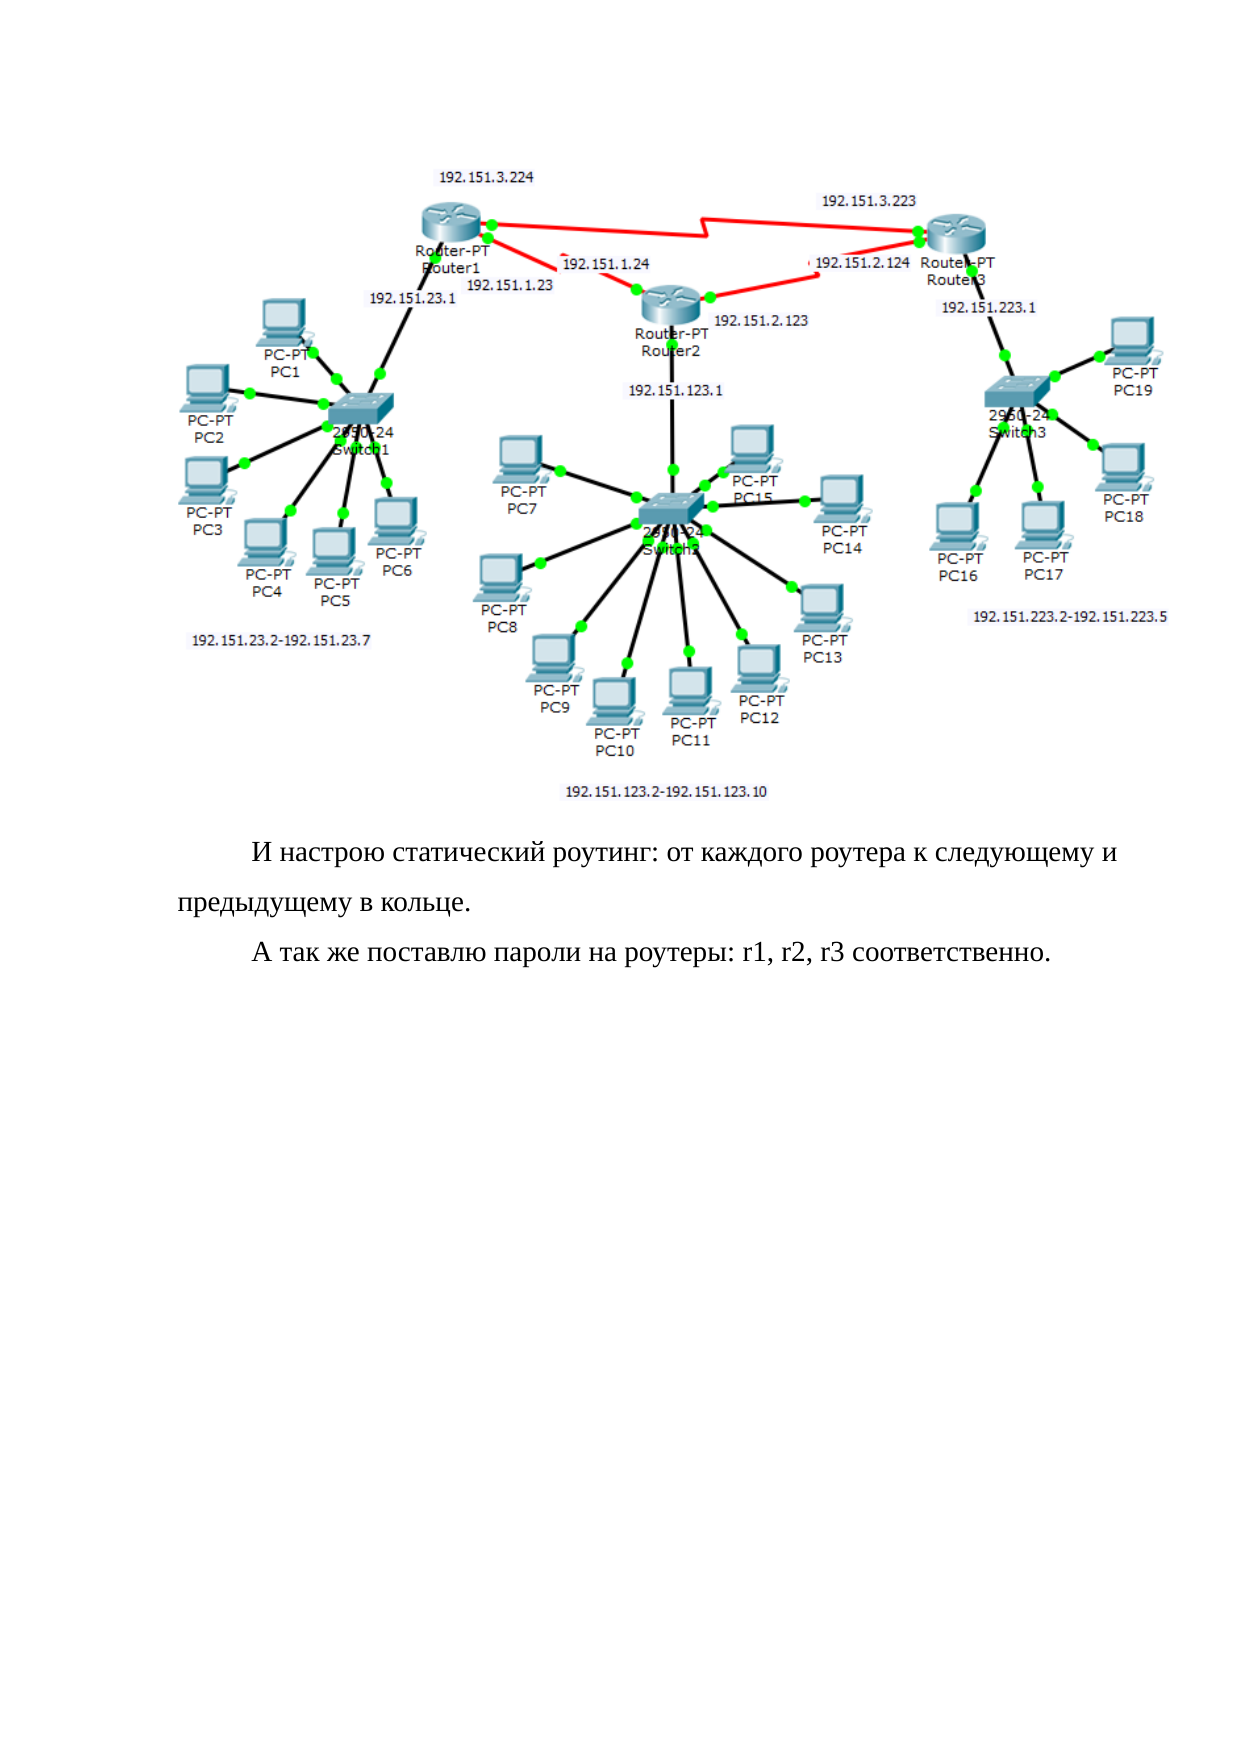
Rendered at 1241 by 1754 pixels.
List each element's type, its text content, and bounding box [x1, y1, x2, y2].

text А так же поставлю пароли на роутеры: r1, r2, r3 соответственно. [177, 934, 1181, 968]
text И настрою статический роутинг: от каждого роутера к следующему и предыдущему в кольце. [177, 834, 1181, 918]
picture [177, 118, 1182, 818]
